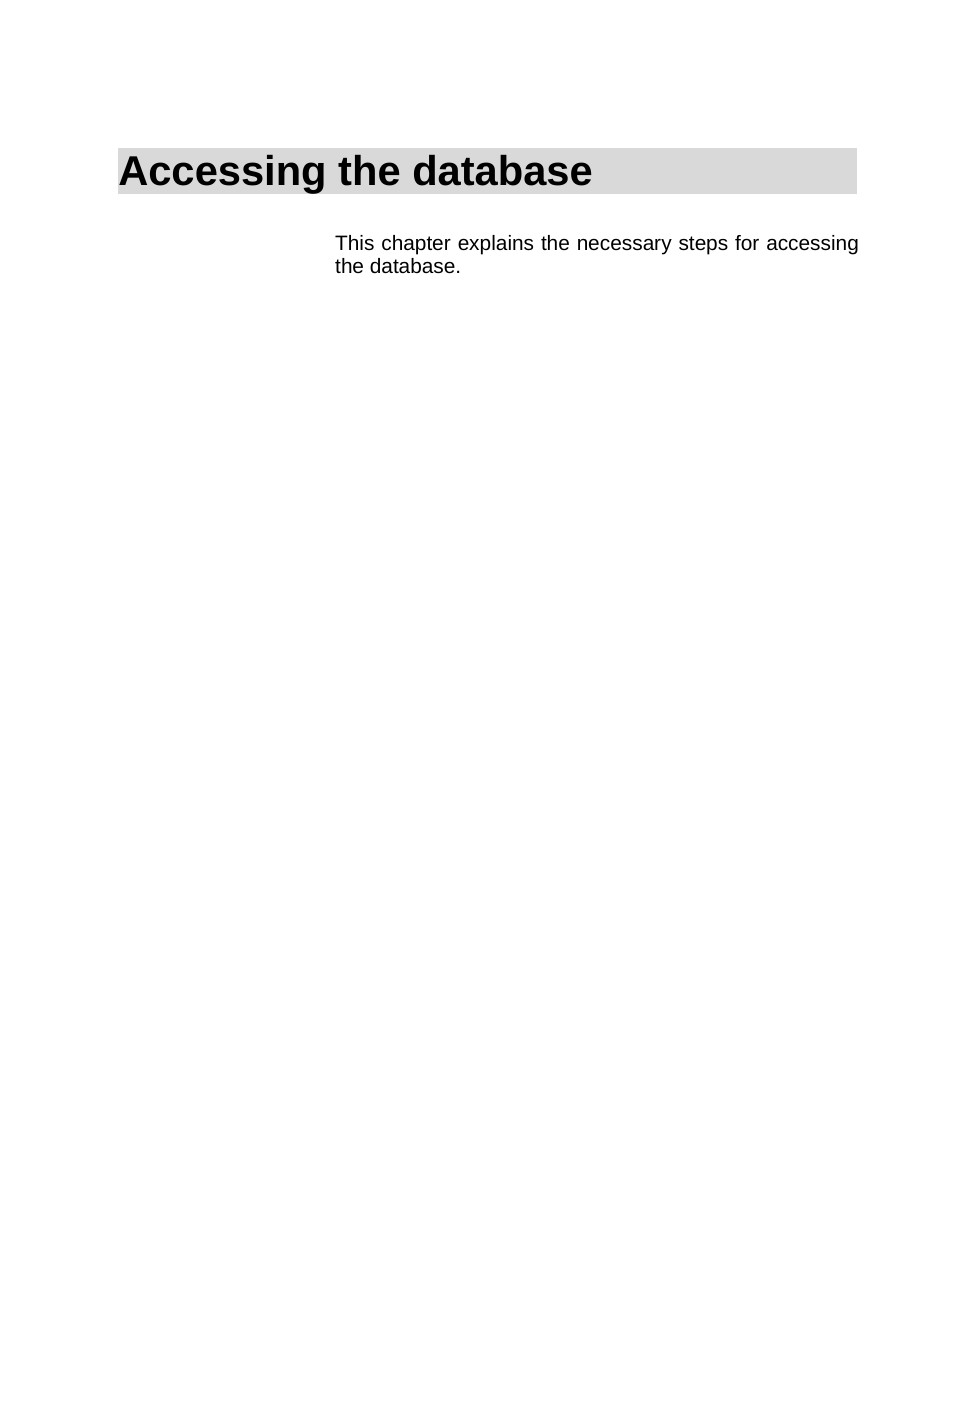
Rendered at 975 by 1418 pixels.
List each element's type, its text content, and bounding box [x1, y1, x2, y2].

table_header This chapter explains the necessary steps for accessing the database. [324, 232, 871, 291]
subtitle Accessing the database [118, 148, 857, 194]
table_header [107, 232, 324, 291]
